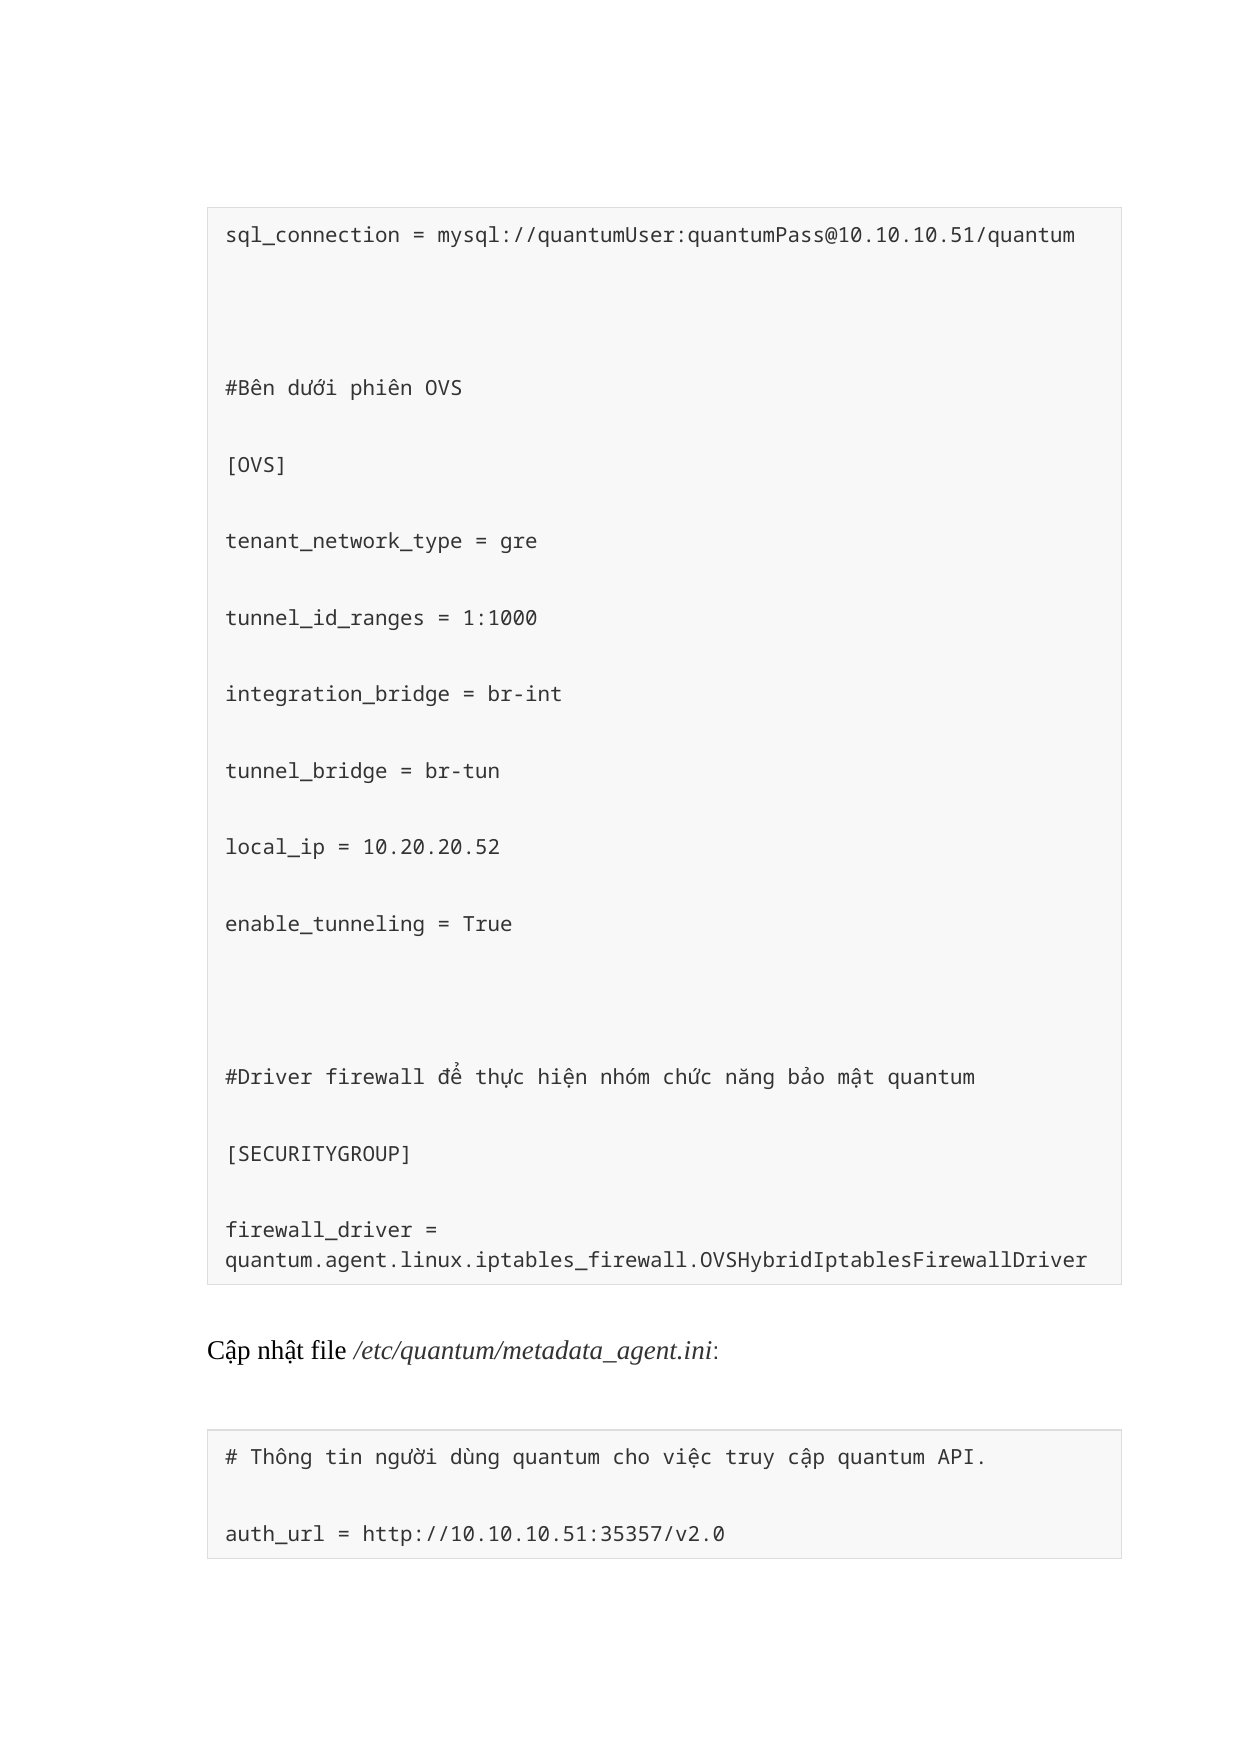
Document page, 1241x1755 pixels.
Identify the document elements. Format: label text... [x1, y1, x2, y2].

text Cập nhật file /etc/quantum/metadata_agent.ini: [207, 1334, 1122, 1365]
text enable_tunneling = True [208, 896, 1121, 937]
text [OVS] [208, 436, 1121, 478]
text #Driver firewall để thực hiện nhóm chức năng bảo mật quantum [208, 1049, 1121, 1091]
text tunnel_id_ranges = 1:1000 [208, 589, 1121, 631]
text sql_connection = mysql://quantumUser:quantumPass@10.10.10.51/quantum [208, 208, 1121, 248]
text tenant_network_type = gre [208, 513, 1121, 555]
text #Bên dưới phiên OVS [208, 360, 1121, 402]
text # Thông tin người dùng quantum cho việc truy cập quantum API. [208, 1431, 1121, 1471]
text auth_url = http://10.10.10.51:35357/v2.0 [208, 1506, 1121, 1558]
text [SECURITYGROUP] [208, 1126, 1121, 1167]
text local_ip = 10.20.20.52 [208, 819, 1121, 861]
text integration_bridge = br-int [208, 666, 1121, 708]
text firewall_driver = quantum.agent.linux.iptables_firewall.OVSHybridIptablesFirewallDriver [208, 1202, 1121, 1284]
text tunnel_bridge = br-tun [208, 743, 1121, 784]
